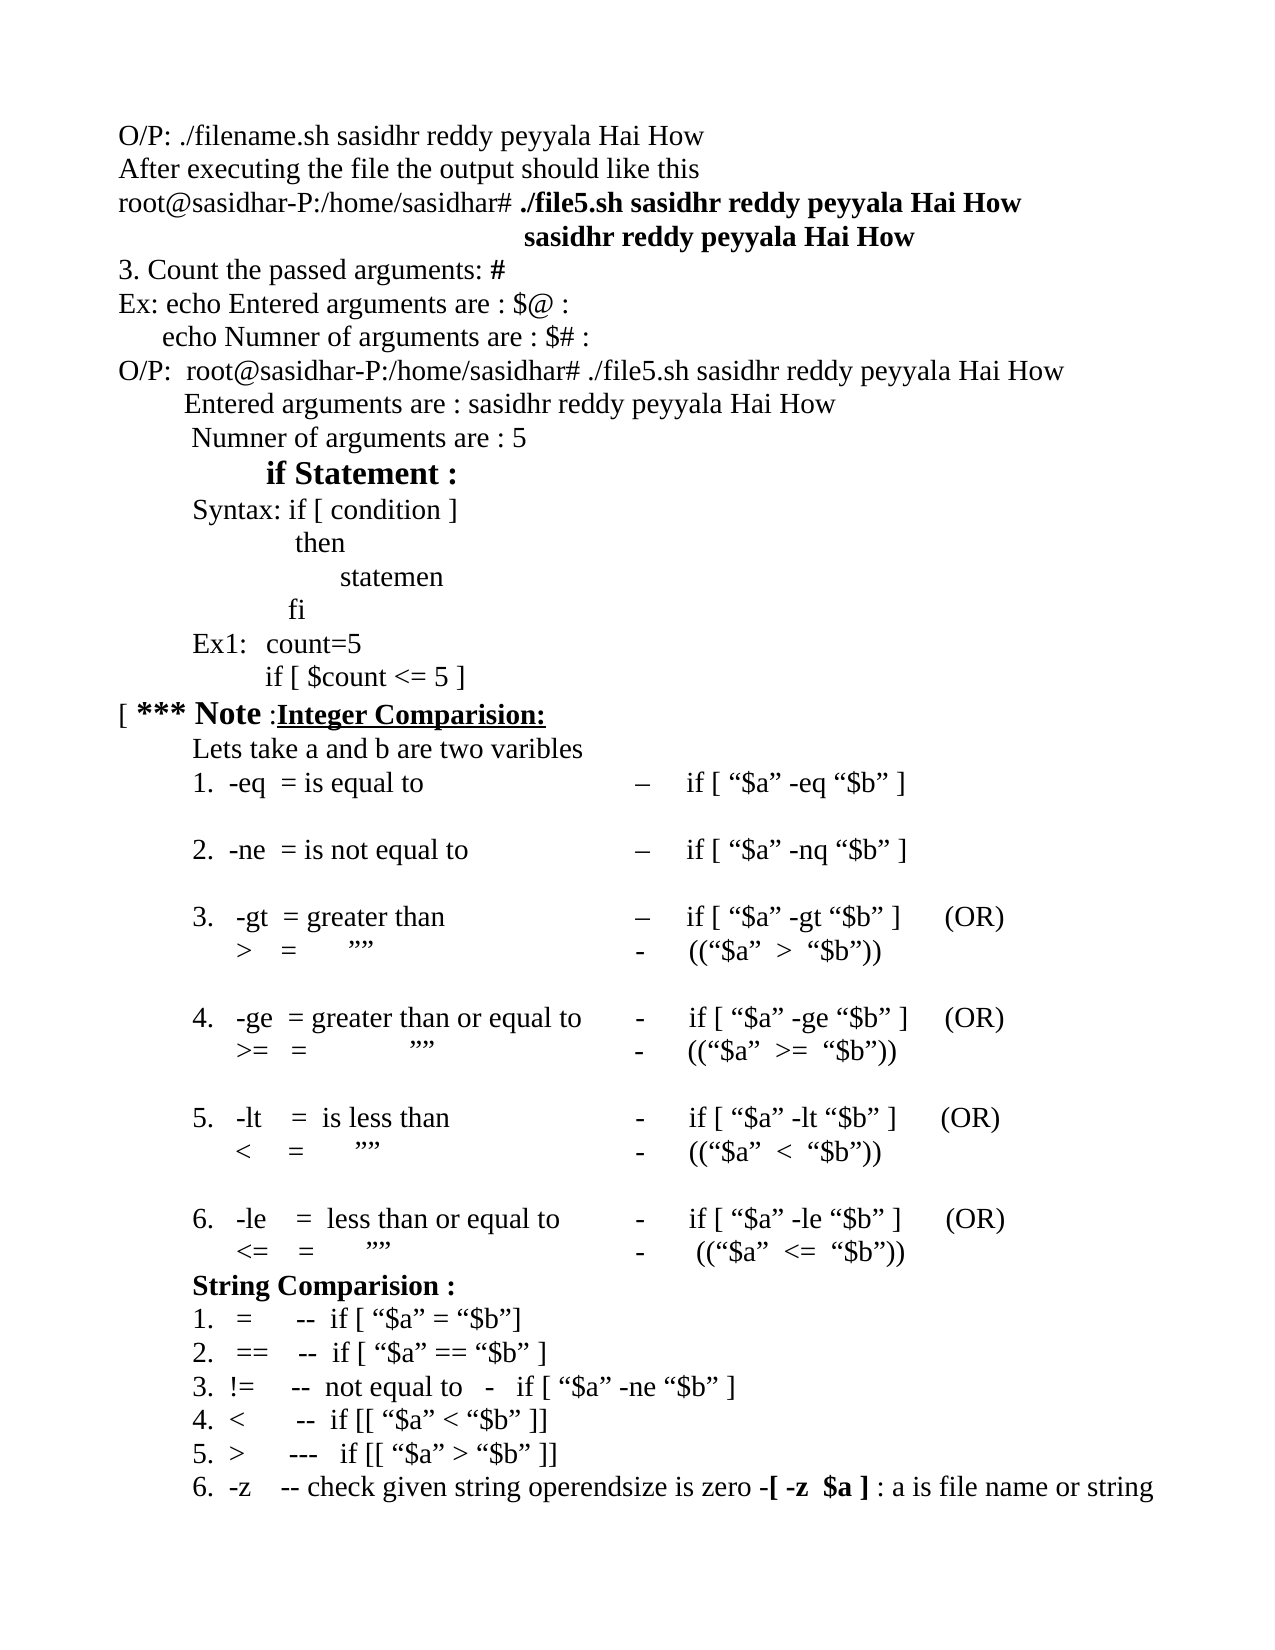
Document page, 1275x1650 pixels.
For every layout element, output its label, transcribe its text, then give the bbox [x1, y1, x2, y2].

text [ *** Note :Integer Comparision: [118, 693, 1157, 731]
text O/P: ./filename.sh sasidhr reddy peyyala Hai How [118, 118, 1157, 152]
text 2. -ne = is not equal to – if [ “$a” -nq “$b” ] [118, 832, 1157, 899]
text >= = ”” - ((“$a” >= “$b”)) 5. -lt = is less than - if [ “$a” -lt “$b” ] (OR) [118, 1033, 1157, 1134]
text if Statement : [118, 453, 1157, 492]
text 2. == -- if [ “$a” == “$b” ] [118, 1335, 1157, 1369]
text fi [118, 592, 1157, 626]
text echo Numner of arguments are : $# : [118, 319, 1157, 353]
text <= = ”” - ((“$a” <= “$b”)) [118, 1234, 1157, 1268]
text Ex: echo Entered arguments are : $@ : [118, 286, 1157, 319]
text 3. -gt = greater than – if [ “$a” -gt “$b” ] (OR) [118, 899, 1157, 933]
text 4. < -- if [[ “$a” < “$b” ]] 5. > --- if [[ “$a” > “$b” ]] 6. -z -- check given string operendsize is zero -[ -z $a ] : a is file name or string [118, 1402, 1157, 1503]
text 3. Count the passed arguments: # [118, 252, 1157, 286]
text Entered arguments are : sasidhr reddy peyyala Hai How [118, 386, 1157, 420]
text 1. = -- if [ “$a” = “$b”] [118, 1302, 1157, 1335]
text Syntax: if [ condition ] [118, 492, 1157, 525]
text < = ”” - ((“$a” < “$b”)) 6. -le = less than or equal to - if [ “$a” -le “$b” ] (OR) [118, 1134, 1157, 1234]
text > = ”” - ((“$a” > “$b”)) [118, 933, 1157, 1000]
text String Comparision : [118, 1268, 1157, 1302]
text 1. -eq = is equal to – if [ “$a” -eq “$b” ] [118, 765, 1157, 798]
text 3. != -- not equal to - if [ “$a” -ne “$b” ] [118, 1369, 1157, 1402]
text Lets take a and b are two varibles [118, 731, 1157, 765]
text Numner of arguments are : 5 [118, 420, 1157, 453]
text statemen [118, 559, 1157, 592]
text if [ $count <= 5 ] [118, 659, 1157, 693]
text sasidhr reddy peyyala Hai How [118, 219, 1157, 252]
text root@sasidhar-P:/home/sasidhar# ./file5.sh sasidhr reddy peyyala Hai How [118, 185, 1157, 219]
text 4. -ge = greater than or equal to - if [ “$a” -ge “$b” ] (OR) [118, 1000, 1157, 1033]
text Ex1: count=5 [118, 626, 1157, 659]
text then [118, 525, 1157, 559]
text After executing the file the output should like this [118, 152, 1157, 185]
text O/P: root@sasidhar-P:/home/sasidhar# ./file5.sh sasidhr reddy peyyala Hai How [118, 353, 1157, 386]
